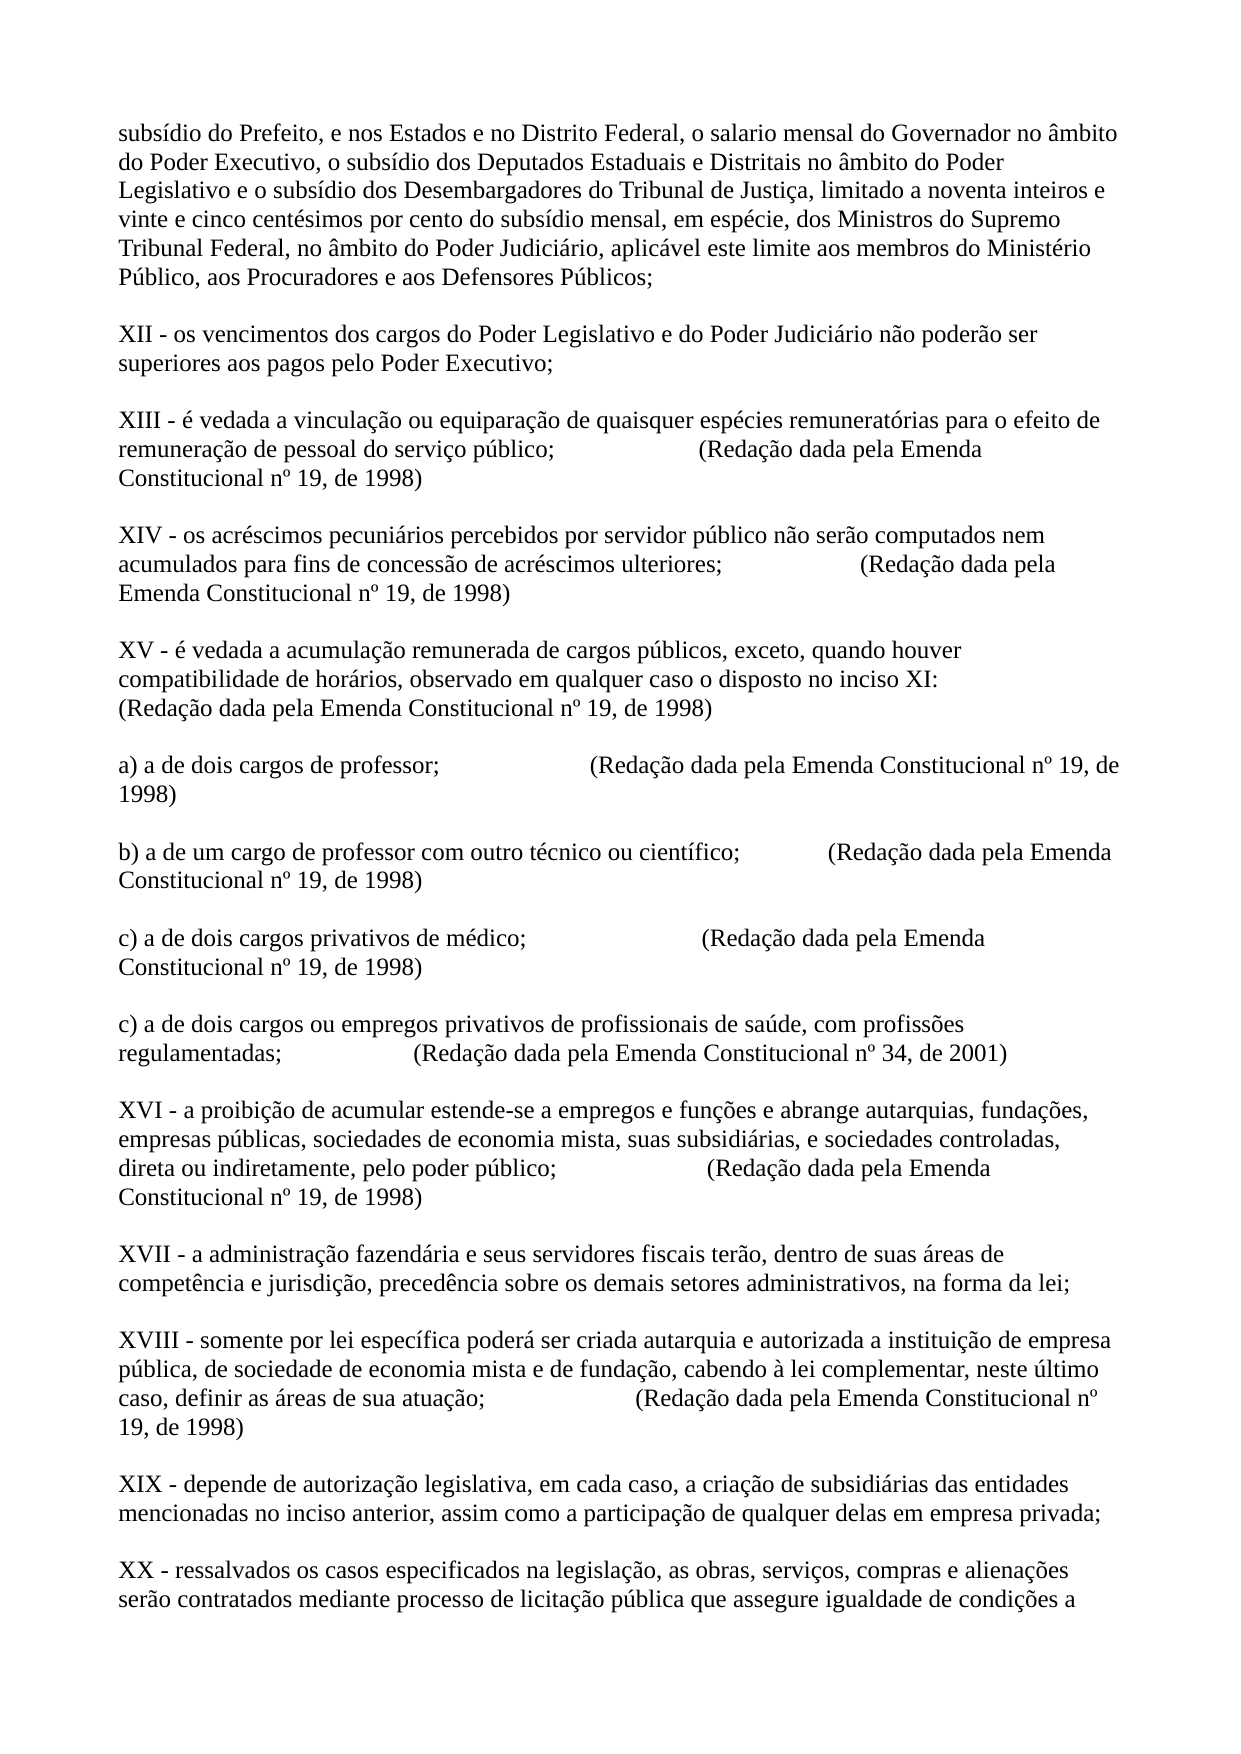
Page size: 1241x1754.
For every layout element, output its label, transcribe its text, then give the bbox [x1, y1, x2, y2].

text a) a de dois cargos de professor; (Redação dada pela Emenda Constitucional nº 19, de 1998) [118, 751, 1122, 808]
text XIV - os acréscimos pecuniários percebidos por servidor público não serão computados nem acumulados para fins de concessão de acréscimos ulteriores; (Redação dada pela Emenda Constitucional nº 19, de 1998) [118, 521, 1122, 607]
text XVIII - somente por lei específica poderá ser criada autarquia e autorizada a instituição de empresa pública, de sociedade de economia mista e de fundação, cabendo à lei complementar, neste último caso, definir as áreas de sua atuação; (Redação dada pela Emenda Constitucional nº 19, de 1998) [118, 1326, 1122, 1441]
text XII - os vencimentos dos cargos do Poder Legislativo e do Poder Judiciário não poderão ser superiores aos pagos pelo Poder Executivo; [118, 319, 1122, 377]
text XIX - depende de autorização legislativa, em cada caso, a criação de subsidiárias das entidades mencionadas no inciso anterior, assim como a participação de qualquer delas em empresa privada; [118, 1469, 1122, 1527]
text c) a de dois cargos ou empregos privativos de profissionais de saúde, com profissões regulamentadas; (Redação dada pela Emenda Constitucional nº 34, de 2001) [118, 1009, 1122, 1067]
text c) a de dois cargos privativos de médico; (Redação dada pela Emenda Constitucional nº 19, de 1998) [118, 923, 1122, 981]
text XVII - a administração fazendária e seus servidores fiscais terão, dentro de suas áreas de competência e jurisdição, precedência sobre os demais setores administrativos, na forma da lei; [118, 1239, 1122, 1297]
text subsídio do Prefeito, e nos Estados e no Distrito Federal, o salario mensal do Governador no âmbito do Poder Executivo, o subsídio dos Deputados Estaduais e Distritais no âmbito do Poder Legislativo e o subsídio dos Desembargadores do Tribunal de Justiça, limitado a noventa inteiros e vinte e cinco centésimos por cento do subsídio mensal, em espécie, dos Ministros do Supremo Tribunal Federal, no âmbito do Poder Judiciário, aplicável este limite aos membros do Ministério Público, aos Procuradores e aos Defensores Públicos; [118, 118, 1122, 291]
text XIII - é vedada a vinculação ou equiparação de quaisquer espécies remuneratórias para o efeito de remuneração de pessoal do serviço público; (Redação dada pela Emenda Constitucional nº 19, de 1998) [118, 406, 1122, 492]
text b) a de um cargo de professor com outro técnico ou científico; (Redação dada pela Emenda Constitucional nº 19, de 1998) [118, 837, 1122, 894]
text XX - ressalvados os casos especificados na legislação, as obras, serviços, compras e alienações serão contratados mediante processo de licitação pública que assegure igualdade de condições a [118, 1556, 1122, 1613]
text XVI - a proibição de acumular estende-se a empregos e funções e abrange autarquias, fundações, empresas públicas, sociedades de economia mista, suas subsidiárias, e sociedades controladas, direta ou indiretamente, pelo poder público; (Redação dada pela Emenda Constitucional nº 19, de 1998) [118, 1096, 1122, 1211]
text XV - é vedada a acumulação remunerada de cargos públicos, exceto, quando houver compatibilidade de horários, observado em qualquer caso o disposto no inciso XI: (Redação dada pela Emenda Constitucional nº 19, de 1998) [118, 636, 1122, 722]
